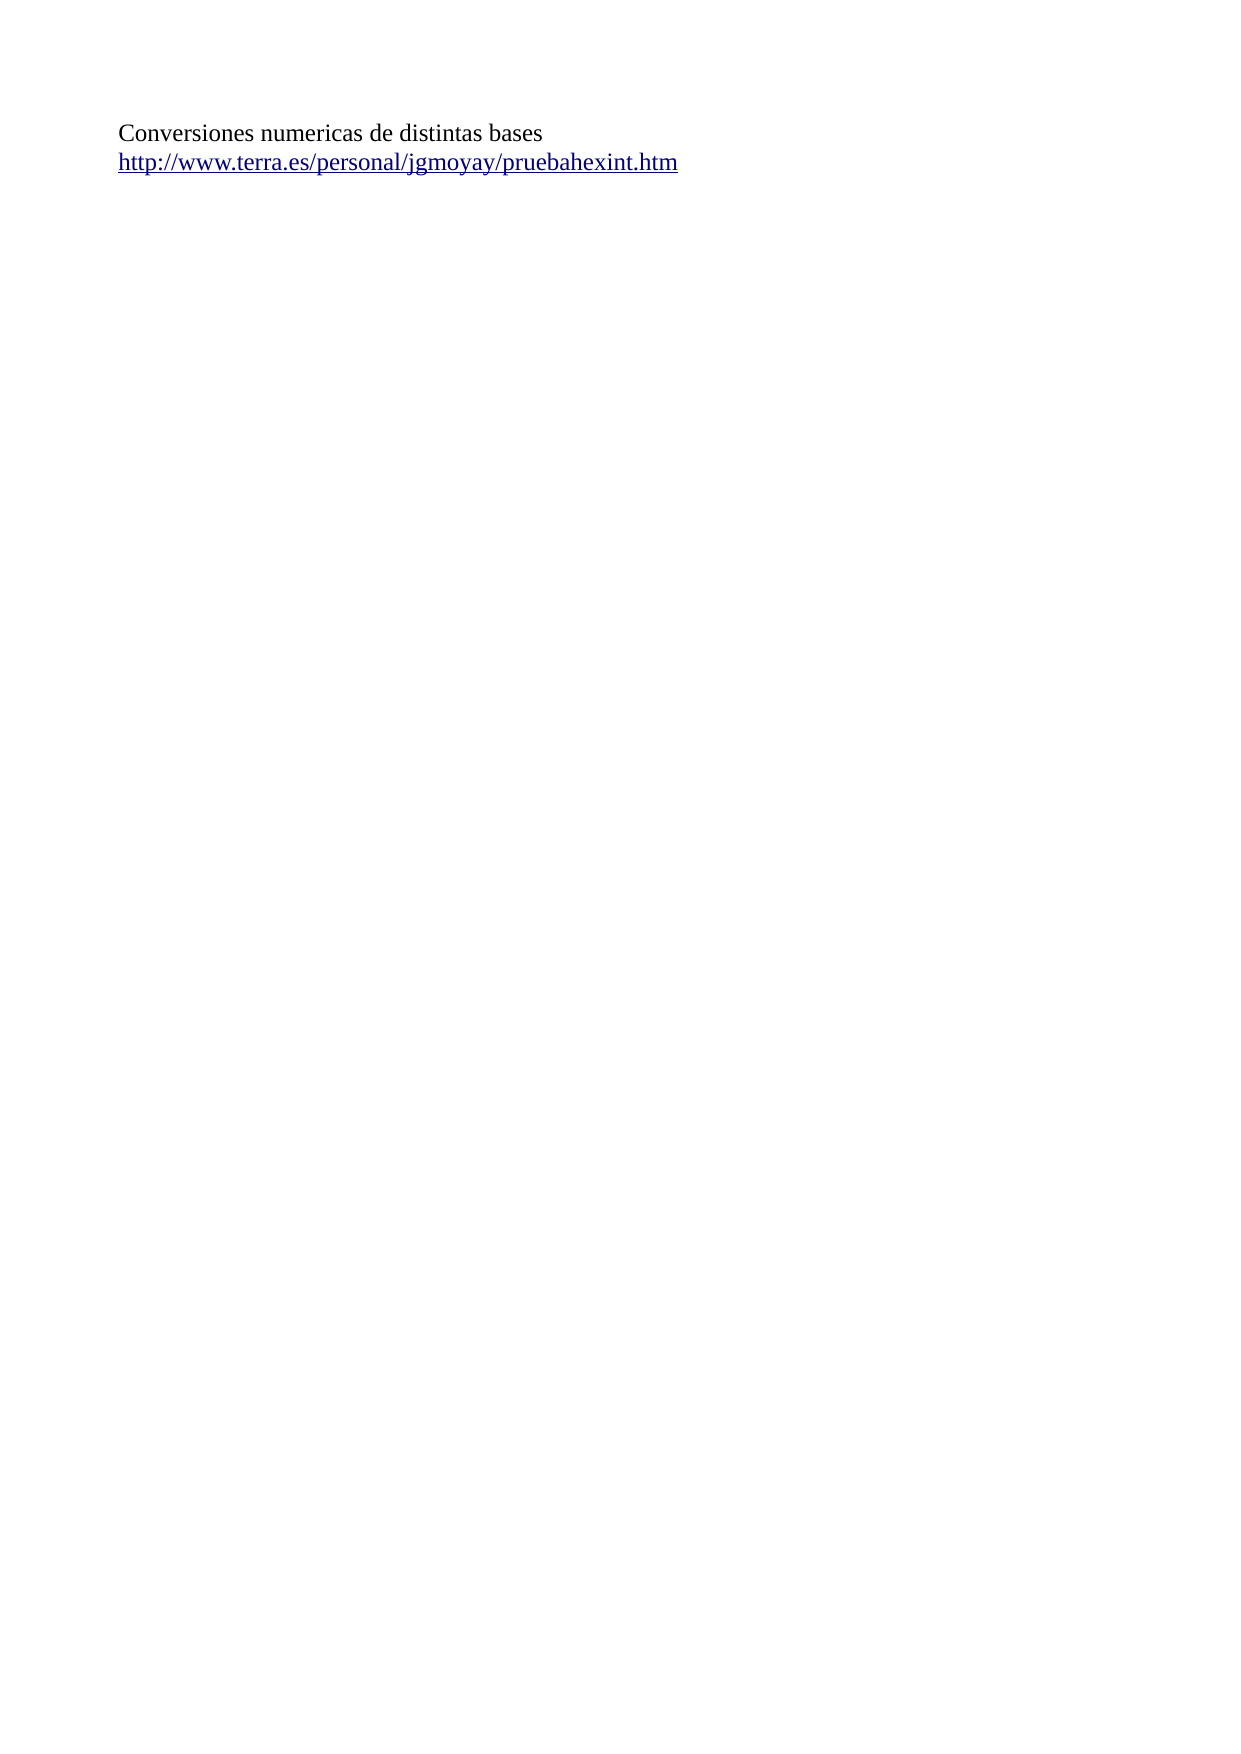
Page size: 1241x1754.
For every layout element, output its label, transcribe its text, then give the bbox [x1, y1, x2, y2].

text Conversiones numericas de distintas bases [118, 118, 1122, 147]
text http://www.terra.es/personal/jgmoyay/pruebahexint.htm [118, 147, 1122, 176]
